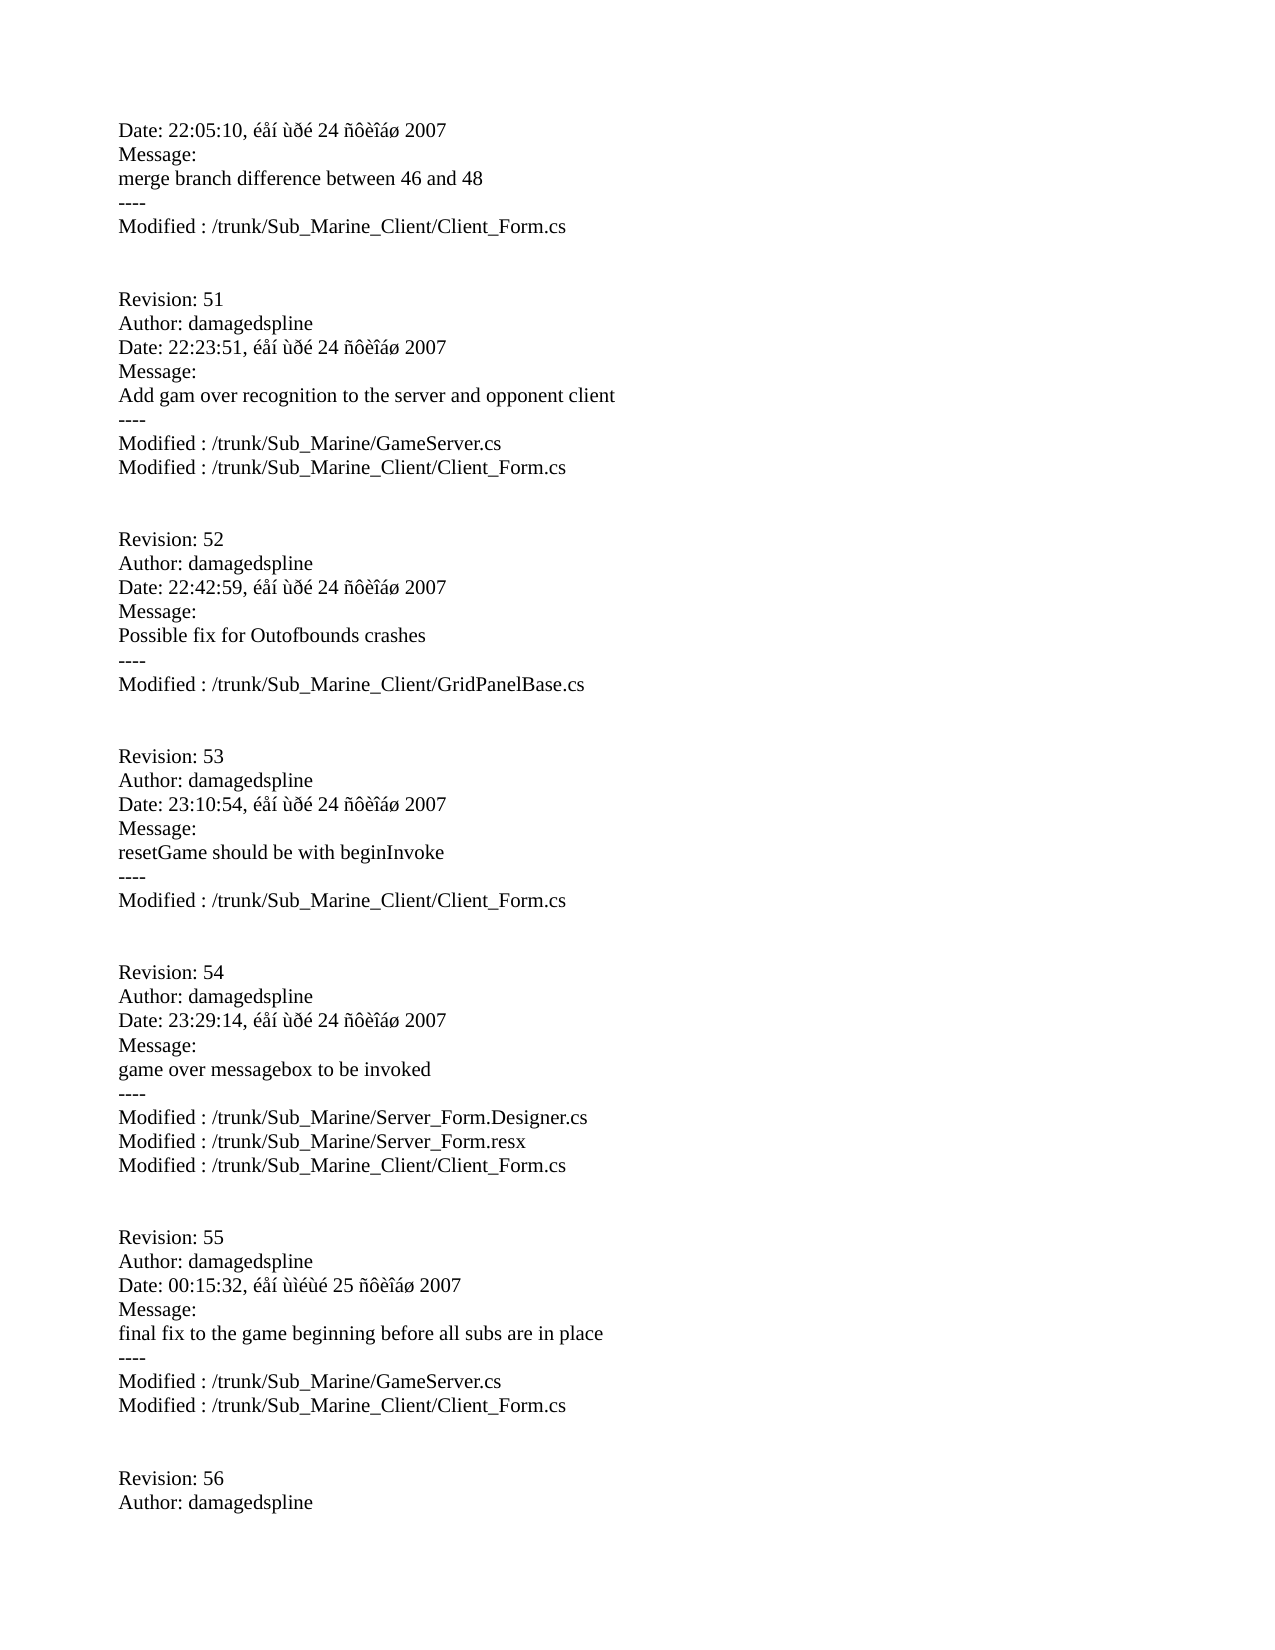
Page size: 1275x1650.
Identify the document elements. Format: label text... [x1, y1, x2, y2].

text Date: 00:15:32, éåí ùìéùé 25 ñôèîáø 2007 [118, 1273, 1157, 1297]
text Revision: 54 [118, 960, 1157, 984]
text game over messagebox to be invoked [118, 1057, 1157, 1081]
text Revision: 55 [118, 1225, 1157, 1249]
text ---- [118, 1345, 1157, 1369]
text Date: 23:29:14, éåí ùðé 24 ñôèîáø 2007 [118, 1008, 1157, 1032]
text Modified : /trunk/Sub_Marine_Client/Client_Form.cs [118, 1393, 1157, 1417]
text Date: 23:10:54, éåí ùðé 24 ñôèîáø 2007 [118, 792, 1157, 816]
text Author: damagedspline [118, 984, 1157, 1008]
text Date: 22:42:59, éåí ùðé 24 ñôèîáø 2007 [118, 575, 1157, 599]
text Modified : /trunk/Sub_Marine/GameServer.cs [118, 431, 1157, 455]
text Modified : /trunk/Sub_Marine_Client/Client_Form.cs [118, 214, 1157, 238]
text Revision: 51 [118, 287, 1157, 311]
text Add gam over recognition to the server and opponent client [118, 383, 1157, 407]
text Author: damagedspline [118, 551, 1157, 575]
text ---- [118, 1081, 1157, 1105]
text Date: 22:23:51, éåí ùðé 24 ñôèîáø 2007 [118, 335, 1157, 359]
text ---- [118, 647, 1157, 672]
text ---- [118, 864, 1157, 888]
text Modified : /trunk/Sub_Marine_Client/Client_Form.cs [118, 1153, 1157, 1177]
text Modified : /trunk/Sub_Marine/Server_Form.resx [118, 1129, 1157, 1153]
text Author: damagedspline [118, 311, 1157, 335]
text Modified : /trunk/Sub_Marine_Client/Client_Form.cs [118, 888, 1157, 912]
text Date: 22:05:10, éåí ùðé 24 ñôèîáø 2007 [118, 118, 1157, 142]
text Message: [118, 359, 1157, 383]
text Message: [118, 599, 1157, 623]
text ---- [118, 407, 1157, 431]
text Revision: 52 [118, 527, 1157, 551]
text Author: damagedspline [118, 1249, 1157, 1273]
text Modified : /trunk/Sub_Marine/Server_Form.Designer.cs [118, 1105, 1157, 1129]
text Modified : /trunk/Sub_Marine_Client/GridPanelBase.cs [118, 672, 1157, 696]
text Message: [118, 142, 1157, 166]
text Revision: 53 [118, 744, 1157, 768]
text Message: [118, 1032, 1157, 1057]
text Revision: 56 [118, 1466, 1157, 1490]
text Possible fix for Outofbounds crashes [118, 623, 1157, 647]
text Modified : /trunk/Sub_Marine/GameServer.cs [118, 1369, 1157, 1393]
text Author: damagedspline [118, 1490, 1157, 1514]
text ---- [118, 190, 1157, 214]
text resetGame should be with beginInvoke [118, 840, 1157, 864]
text Modified : /trunk/Sub_Marine_Client/Client_Form.cs [118, 455, 1157, 479]
text merge branch difference between 46 and 48 [118, 166, 1157, 190]
text Message: [118, 1297, 1157, 1321]
text Message: [118, 816, 1157, 840]
text final fix to the game beginning before all subs are in place [118, 1321, 1157, 1345]
text Author: damagedspline [118, 768, 1157, 792]
